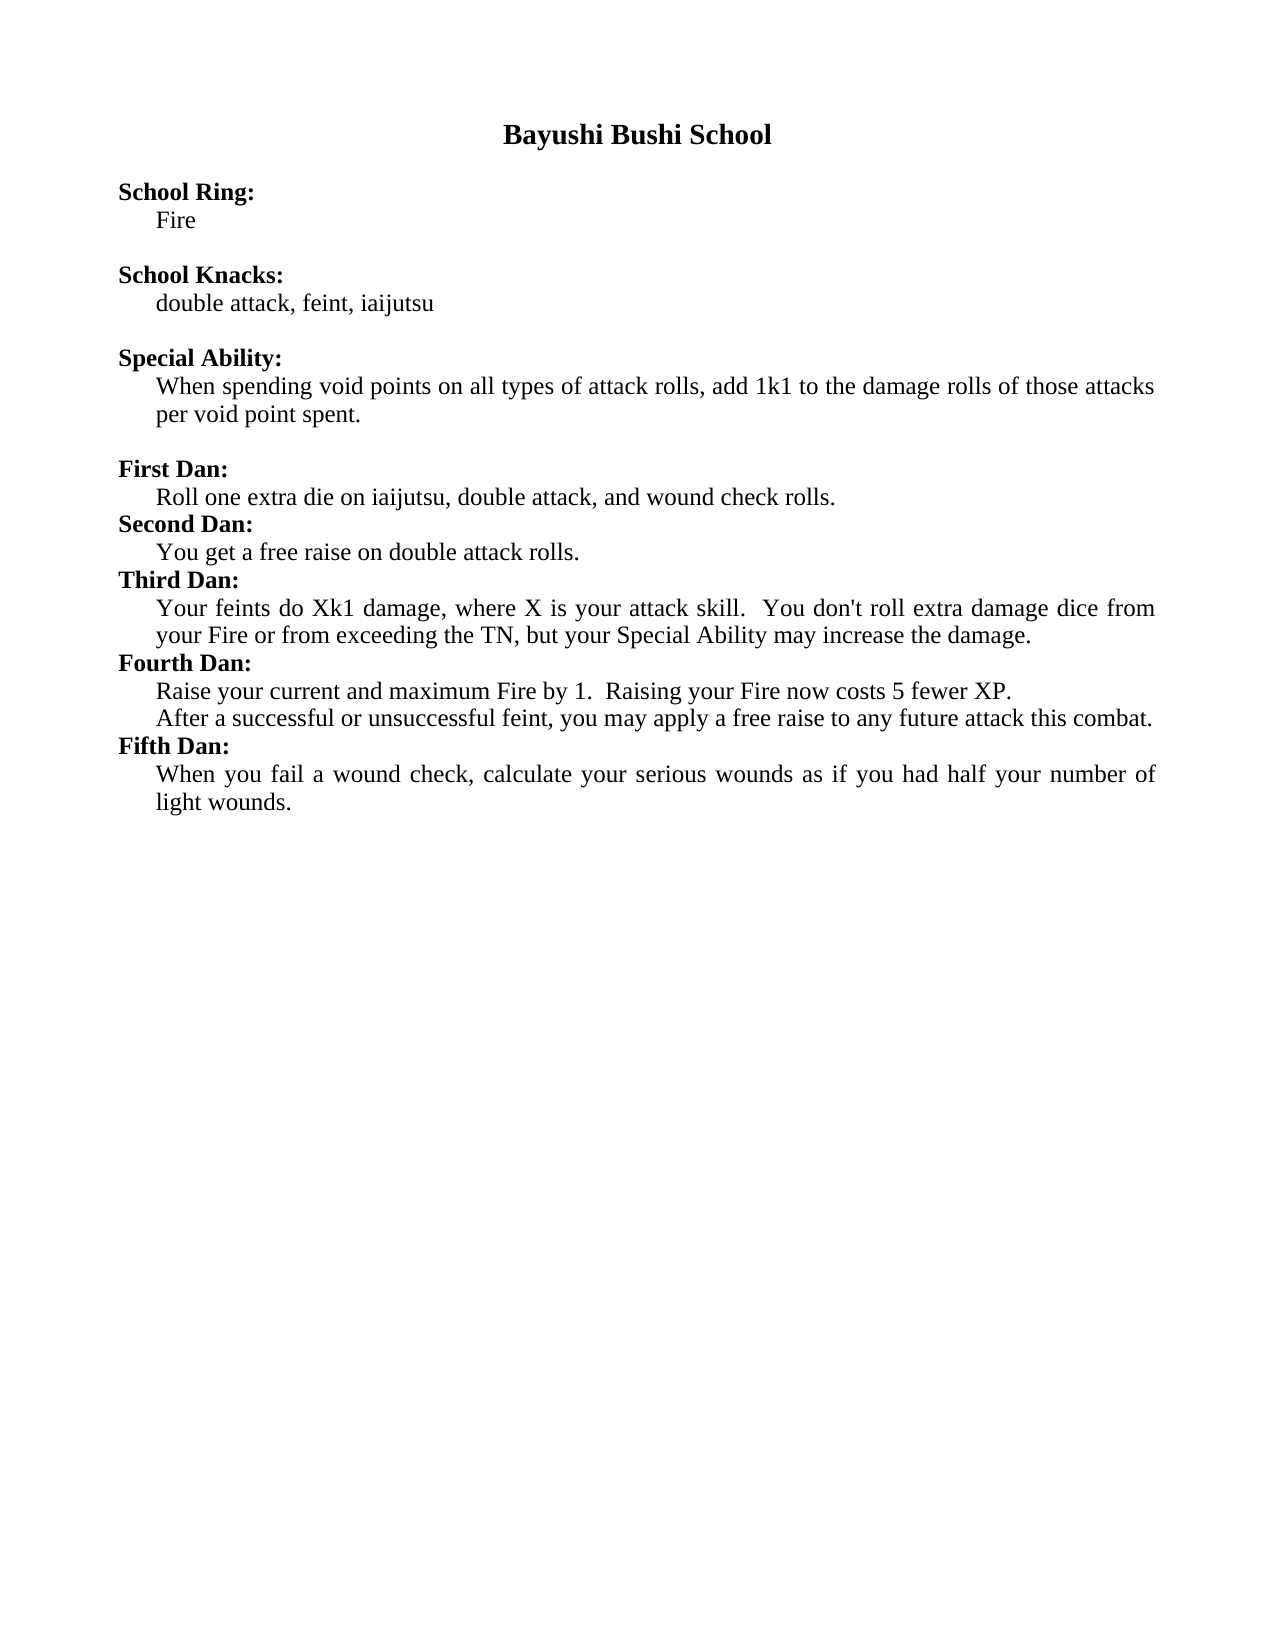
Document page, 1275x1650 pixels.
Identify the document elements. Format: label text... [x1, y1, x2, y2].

text Fifth Dan: [118, 732, 1157, 760]
text You get a free raise on double attack rolls. [156, 538, 1157, 566]
text When spending void points on all types of attack rolls, add 1k1 to the damage rolls of those attacks per void point spent. [156, 372, 1157, 427]
text Roll one extra die on iaijutsu, double attack, and wound check rolls. [156, 483, 1157, 511]
text Raise your current and maximum Fire by 1. Raising your Fire now costs 5 fewer XP. [156, 677, 1157, 704]
text Special Ability: [118, 344, 1157, 372]
text When you fail a wound check, calculate your serious wounds as if you had half your number of light wounds. [156, 760, 1157, 815]
text Second Dan: [118, 511, 1157, 538]
text Third Dan: [118, 566, 1157, 594]
text Fourth Dan: [118, 649, 1157, 677]
text Fire [156, 206, 1157, 233]
text School Ring: [118, 178, 1157, 206]
text School Knacks: [118, 261, 1157, 289]
text Bayushi Bushi School [118, 118, 1157, 150]
text double attack, feint, iaijutsu [156, 289, 1157, 317]
text First Dan: [118, 455, 1157, 483]
text Your feints do Xk1 damage, where X is your attack skill. You don't roll extra damage dice from your Fire or from exceeding the TN, but your Special Ability may increase the damage. [156, 594, 1157, 649]
text After a successful or unsuccessful feint, you may apply a free raise to any future attack this combat. [156, 704, 1157, 732]
